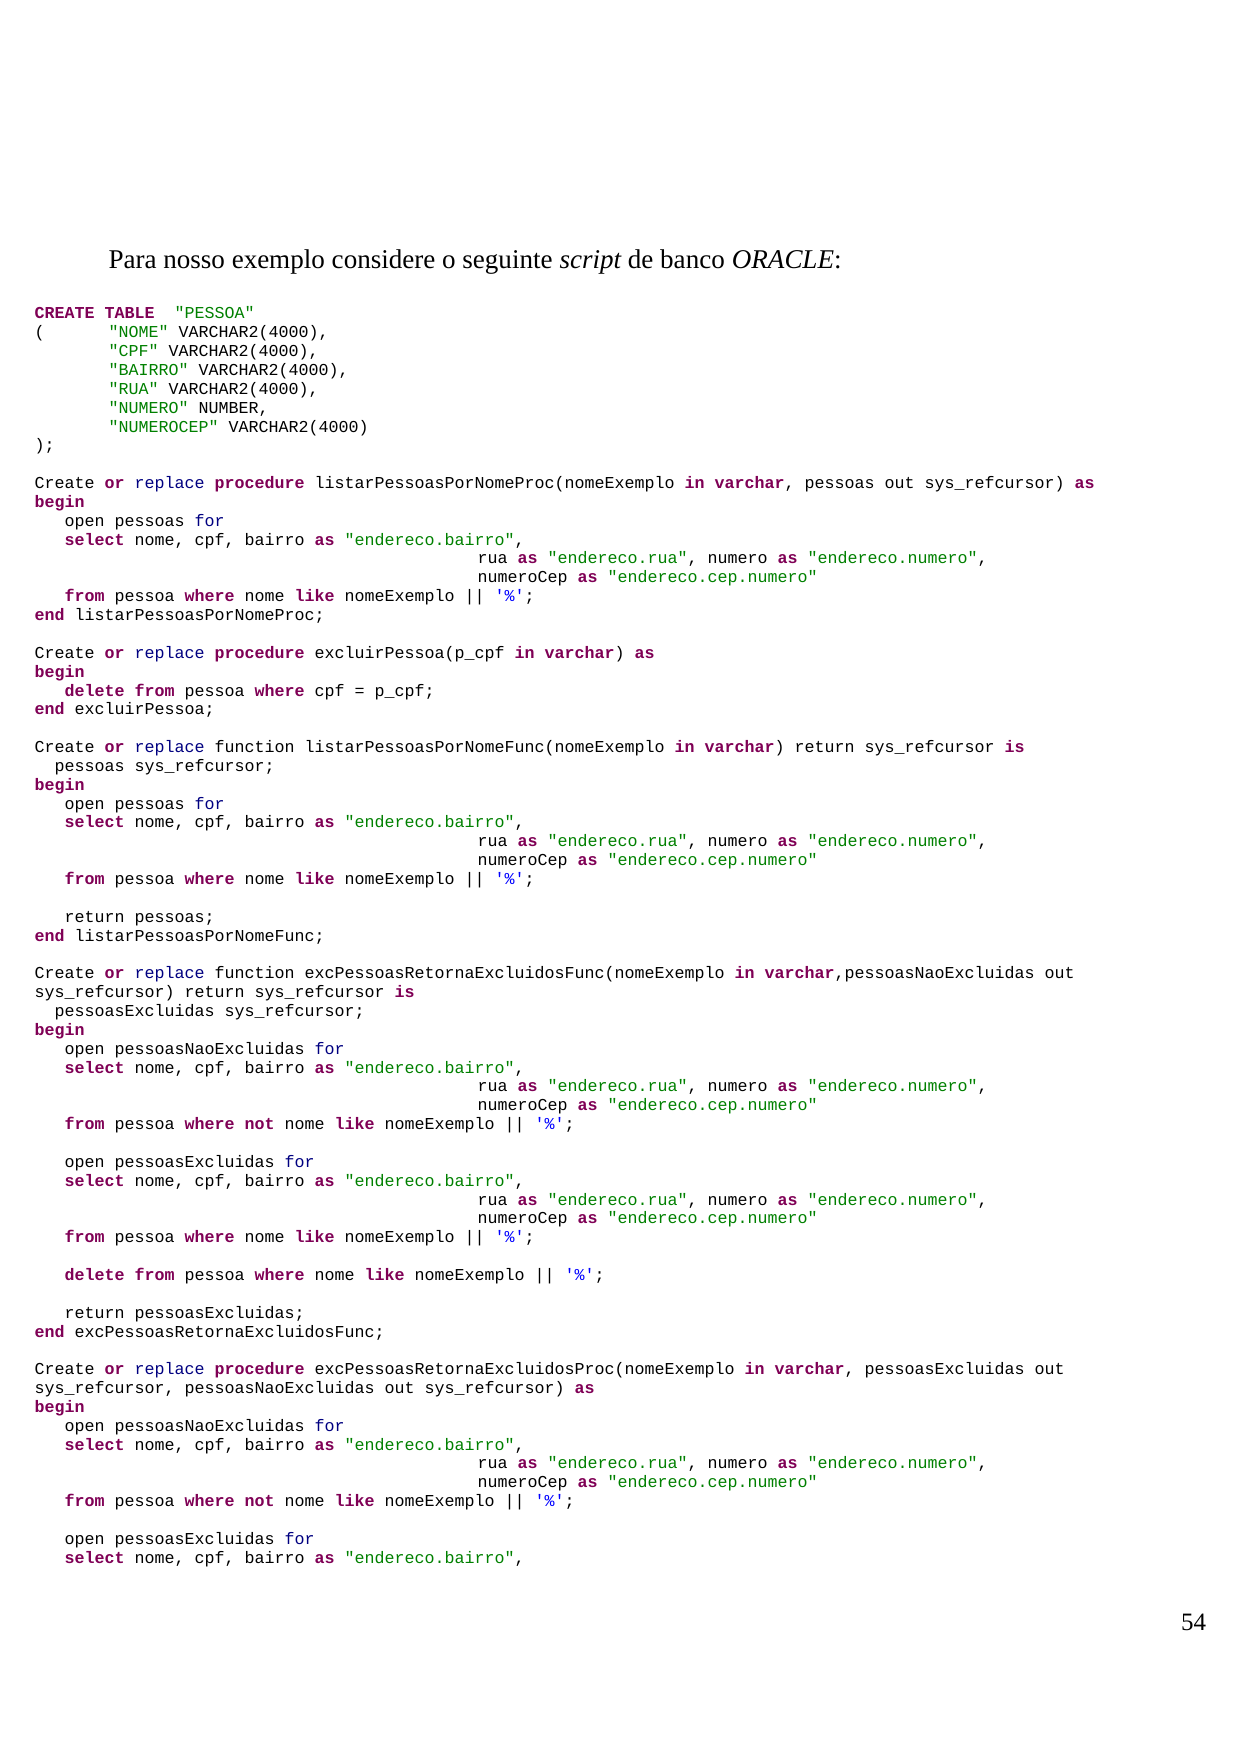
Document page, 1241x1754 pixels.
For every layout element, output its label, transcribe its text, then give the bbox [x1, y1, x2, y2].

text numeroCep as "endereco.cep.numero" [34, 1097, 1206, 1116]
text rua as "endereco.rua", numero as "endereco.numero", [34, 550, 1206, 569]
text begin [34, 1021, 1206, 1040]
text rua as "endereco.rua", numero as "endereco.numero", [34, 833, 1206, 852]
text begin [34, 663, 1206, 682]
text "NUMERO" NUMBER, [34, 399, 1206, 418]
text open pessoasNaoExcluidas for [34, 1417, 1206, 1436]
text return pessoasExcluidas; [34, 1304, 1206, 1323]
text end excPessoasRetornaExcluidosFunc; [34, 1323, 1206, 1342]
text pessoas sys_refcursor; [34, 757, 1206, 776]
text begin [34, 776, 1206, 795]
text Para nosso exemplo considere o seguinte script de banco ORACLE: [34, 243, 1206, 274]
text from pessoa where not nome like nomeExemplo || '%'; [34, 1493, 1206, 1512]
text Create or replace procedure listarPessoasPorNomeProc(nomeExemplo in varchar, pessoas out sys_refcursor) as [34, 475, 1206, 493]
text select nome, cpf, bairro as "endereco.bairro", [34, 1059, 1206, 1078]
text from pessoa where not nome like nomeExemplo || '%'; [34, 1116, 1206, 1134]
text Create or replace function listarPessoasPorNomeFunc(nomeExemplo in varchar) return sys_refcursor is [34, 739, 1206, 757]
text open pessoas for [34, 795, 1206, 814]
text ); [34, 437, 1206, 456]
text numeroCep as "endereco.cep.numero" [34, 852, 1206, 871]
text end excluirPessoa; [34, 701, 1206, 720]
text open pessoasExcluidas for [34, 1531, 1206, 1549]
text return pessoas; [34, 908, 1206, 927]
text pessoasExcluidas sys_refcursor; [34, 1003, 1206, 1021]
text Create or replace procedure excPessoasRetornaExcluidosProc(nomeExemplo in varchar, pessoasExcluidas out sys_refcursor, pessoasNaoExcluidas out sys_refcursor) as [34, 1361, 1206, 1398]
text select nome, cpf, bairro as "endereco.bairro", [34, 814, 1206, 833]
text rua as "endereco.rua", numero as "endereco.numero", [34, 1455, 1206, 1474]
text select nome, cpf, bairro as "endereco.bairro", [34, 1549, 1206, 1568]
text end listarPessoasPorNomeFunc; [34, 927, 1206, 946]
text Create or replace procedure excluirPessoa(p_cpf in varchar) as [34, 644, 1206, 663]
text select nome, cpf, bairro as "endereco.bairro", [34, 1172, 1206, 1191]
text "RUA" VARCHAR2(4000), [34, 380, 1206, 399]
text numeroCep as "endereco.cep.numero" [34, 1210, 1206, 1229]
text end listarPessoasPorNomeProc; [34, 607, 1206, 626]
text select nome, cpf, bairro as "endereco.bairro", [34, 1436, 1206, 1455]
text open pessoas for [34, 512, 1206, 531]
text "BAIRRO" VARCHAR2(4000), [34, 362, 1206, 380]
text numeroCep as "endereco.cep.numero" [34, 569, 1206, 588]
text ( "NOME" VARCHAR2(4000), [34, 324, 1206, 343]
text open pessoasExcluidas for [34, 1153, 1206, 1172]
text rua as "endereco.rua", numero as "endereco.numero", [34, 1191, 1206, 1210]
text delete from pessoa where cpf = p_cpf; [34, 682, 1206, 701]
text begin [34, 1398, 1206, 1417]
text CREATE TABLE "PESSOA" [34, 305, 1206, 324]
text Create or replace function excPessoasRetornaExcluidosFunc(nomeExemplo in varchar,pessoasNaoExcluidas out sys_refcursor) return sys_refcursor is [34, 965, 1206, 1003]
text from pessoa where nome like nomeExemplo || '%'; [34, 588, 1206, 607]
text "CPF" VARCHAR2(4000), [34, 343, 1206, 362]
text from pessoa where nome like nomeExemplo || '%'; [34, 871, 1206, 889]
text "NUMEROCEP" VARCHAR2(4000) [34, 418, 1206, 437]
text numeroCep as "endereco.cep.numero" [34, 1474, 1206, 1493]
text rua as "endereco.rua", numero as "endereco.numero", [34, 1078, 1206, 1097]
text select nome, cpf, bairro as "endereco.bairro", [34, 531, 1206, 550]
text delete from pessoa where nome like nomeExemplo || '%'; [34, 1267, 1206, 1285]
text begin [34, 493, 1206, 512]
text open pessoasNaoExcluidas for [34, 1040, 1206, 1059]
text from pessoa where nome like nomeExemplo || '%'; [34, 1229, 1206, 1248]
